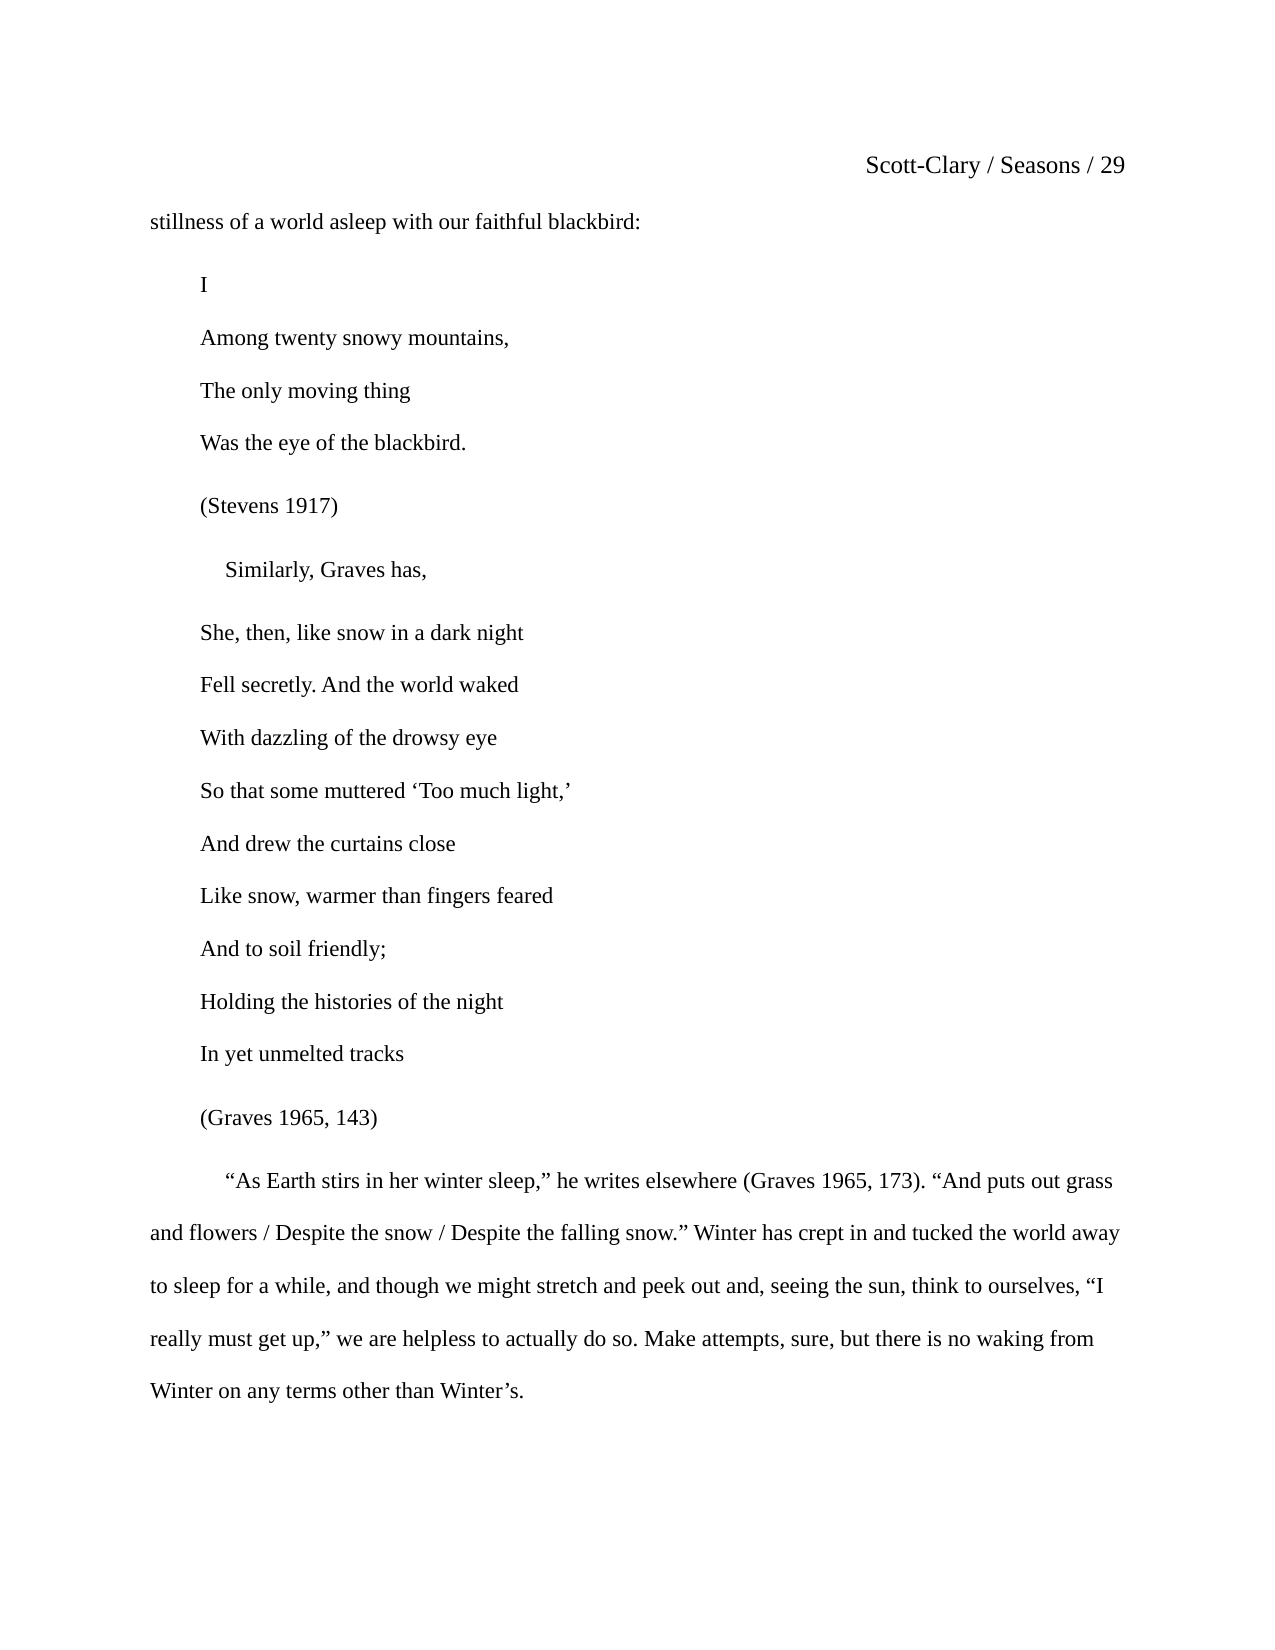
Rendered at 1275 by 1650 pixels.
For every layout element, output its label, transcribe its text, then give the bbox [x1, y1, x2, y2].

text I Among twenty snowy mountains, The only moving thing Was the eye of the blackbird. [200, 271, 1075, 456]
text Similarly, Graves has, [150, 556, 1125, 582]
text stillness of a world asleep with our faithful blackbird: [150, 208, 1125, 234]
text She, then, like snow in a dark night Fell secretly. And the world waked With dazzling of the drowsy eye So that some muttered ‘Too much light,’ And drew the curtains close Like snow, warmer than fingers feared And to soil friendly; Holding the histories of the night In yet unmelted tracks [200, 619, 1075, 1067]
text (Graves 1965, 143) [200, 1104, 1075, 1130]
text “As Earth stirs in her winter sleep,” he writes elsewhere (Graves 1965, 173). “And puts out grass and flowers / Despite the snow / Despite the falling snow.” Winter has crept in and tucked the world away to sleep for a while, and though we might stretch and peek out and, seeing the sun, think to ourselves, “I really must get up,” we are helpless to actually do so. Make attempts, sure, but there is no waking from Winter on any terms other than Winter’s. [150, 1167, 1125, 1404]
text (Stevens 1917) [200, 493, 1075, 519]
